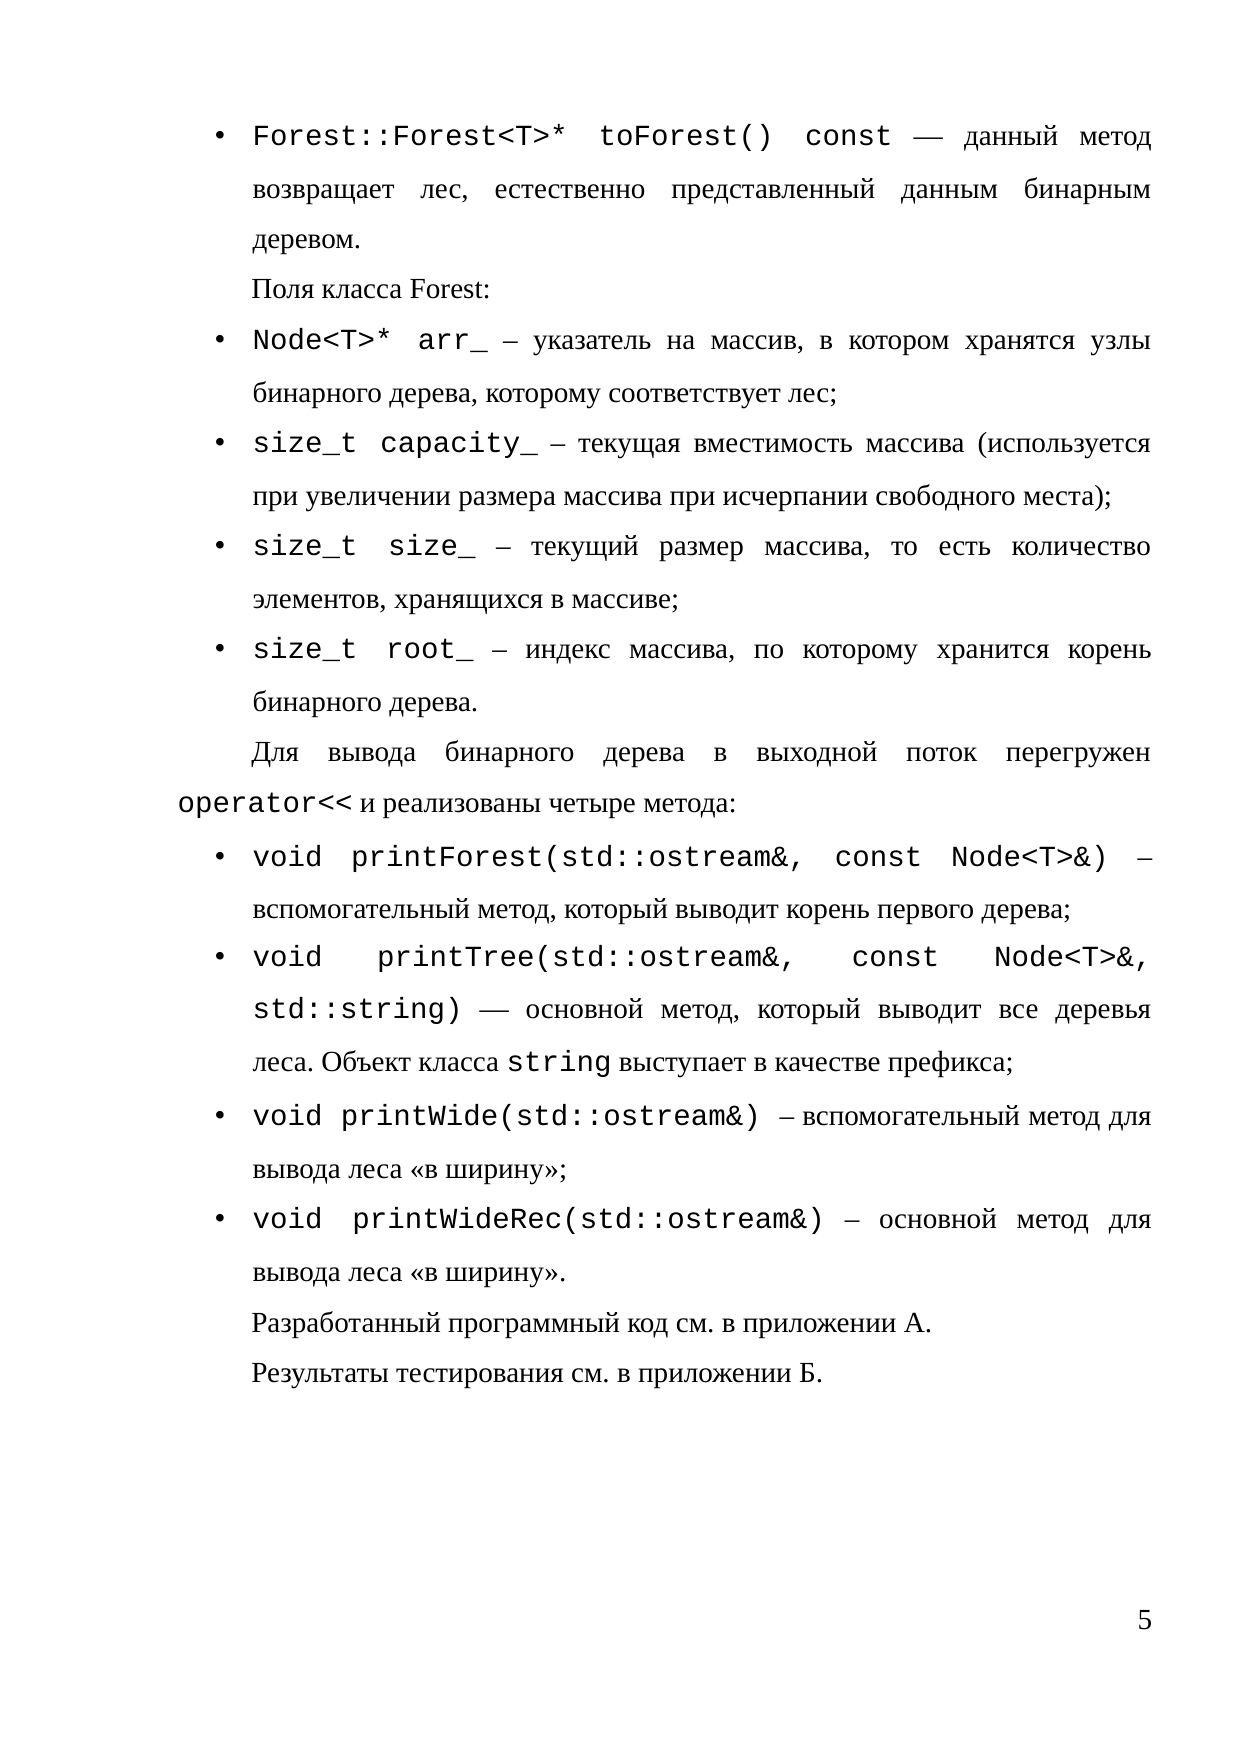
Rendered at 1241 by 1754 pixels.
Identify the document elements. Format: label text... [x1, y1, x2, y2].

list size_t root_ – индекс массива, по которому хранится корень бинарного дерева. [215, 631, 1152, 718]
list size_t capacity_ – текущая вместимость массива (используется при увеличении размера массива при исчерпании свободного места); [215, 425, 1152, 511]
list Forest::Forest<T>* toForest() const — данный метод возвращает лес, естественно представленный данным бинарным деревом. [215, 118, 1152, 255]
list void printTree(std::ostream&, const Node<T>&, std::string) — основной метод, который выводит все деревья леса. Объект класса string выступает в качестве префикса; [215, 942, 1152, 1081]
list size_t size_ – текущий размер массива, то есть количество элементов, хранящихся в массиве; [215, 528, 1152, 614]
list void printForest(std::ostream&, const Node<T>&) – вспомогательный метод, который выводит корень первого дерева; [215, 839, 1152, 925]
text Результаты тестирования см. в приложении Б. [177, 1355, 1152, 1389]
text Разработанный программный код см. в приложении А. [177, 1305, 1152, 1338]
list Node<T>* arr_ – указатель на массив, в котором хранятся узлы бинарного дерева, которому соответствует лес; [215, 322, 1152, 408]
text Для вывода бинарного дерева в выходной поток перегружен operator<< и реализованы четыре метода: [177, 734, 1152, 821]
list void printWide(std::ostream&) – вспомогательный метод для вывода леса «в ширину»; [215, 1098, 1152, 1185]
list void printWideRec(std::ostream&) – основной метод для вывода леса «в ширину». [215, 1202, 1152, 1288]
text Поля класса Forest: [177, 272, 1152, 305]
